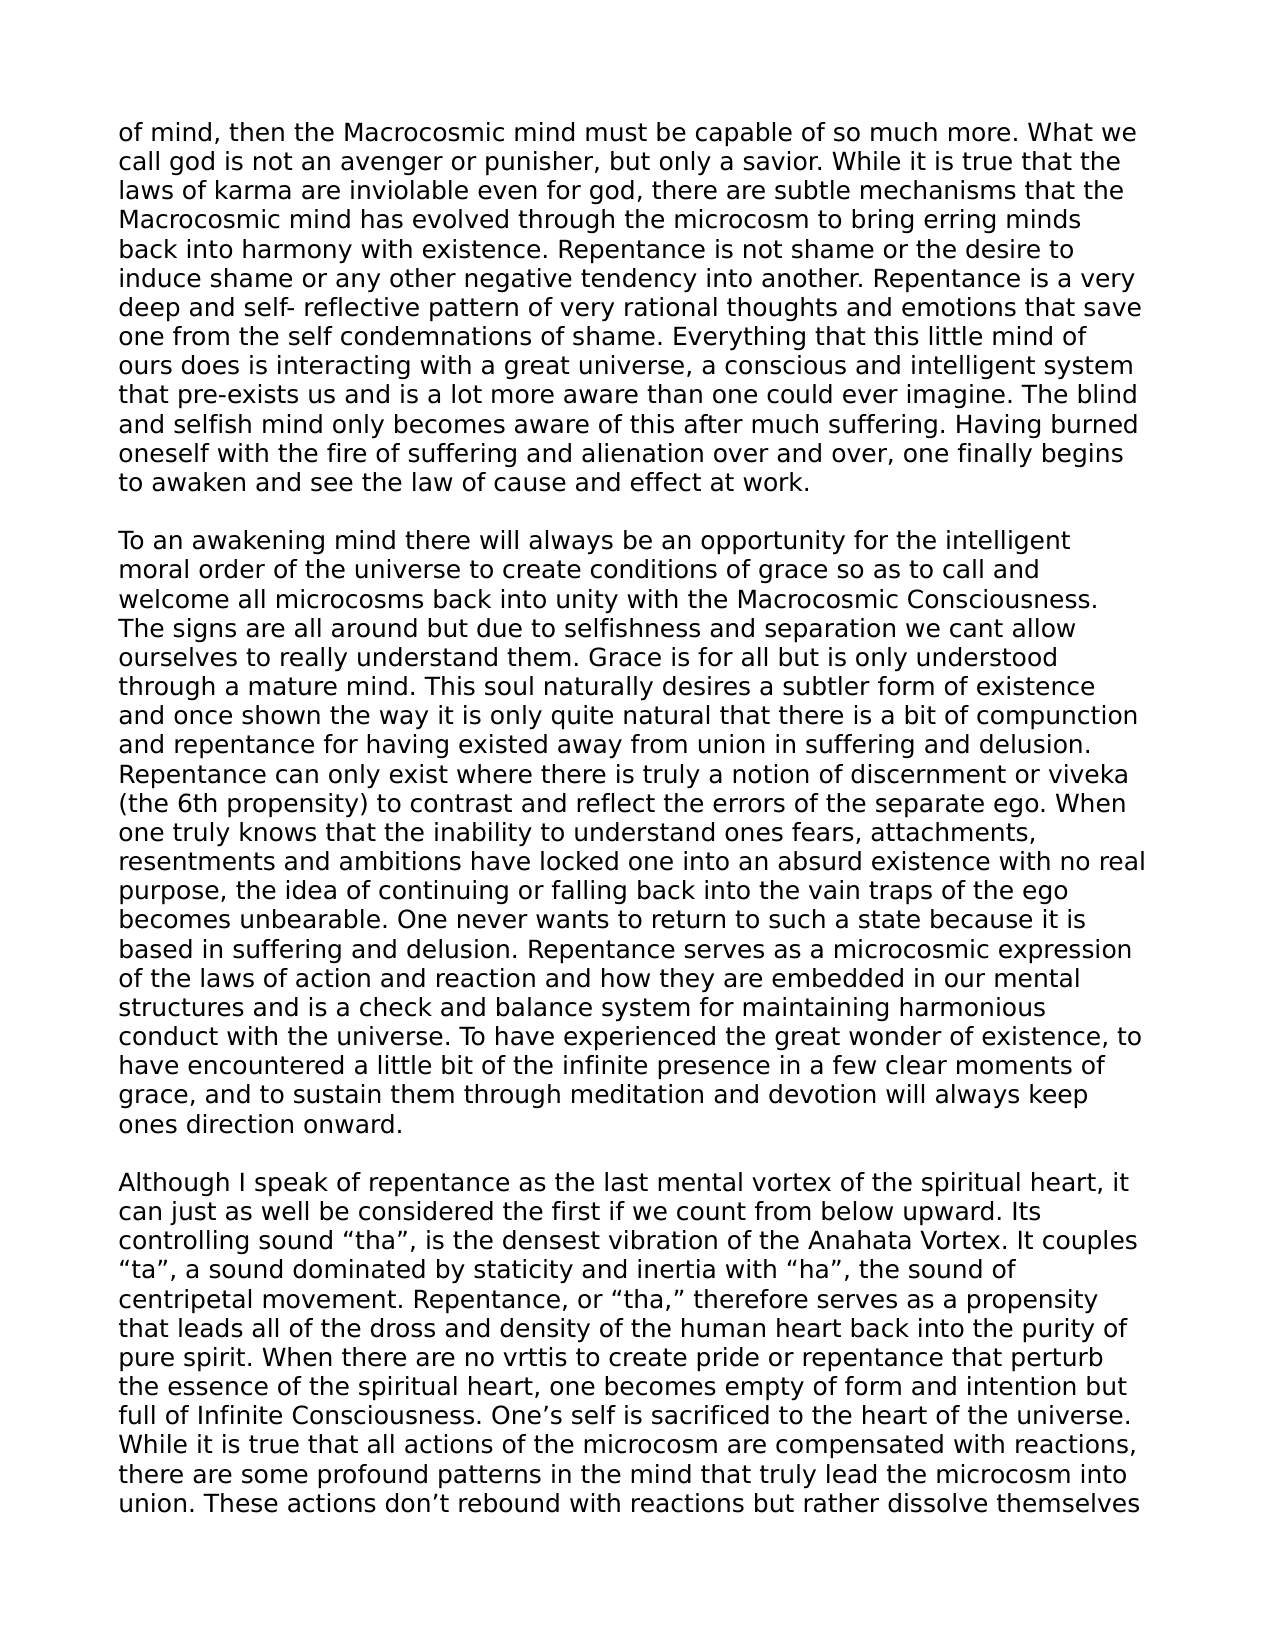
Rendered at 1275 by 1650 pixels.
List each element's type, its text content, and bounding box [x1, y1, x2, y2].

text deep and self- reflective pattern of very rational thoughts and emotions that save [118, 293, 1157, 322]
text of the laws of action and reaction and how they are embedded in our mental [118, 964, 1157, 993]
text The signs are all around but due to selfishness and separation we cant allow [118, 614, 1157, 643]
text laws of karma are inviolable even for god, there are subtle mechanisms that the [118, 176, 1157, 206]
text grace, and to sustain them through meditation and devotion will always keep [118, 1081, 1157, 1110]
text of mind, then the Macrocosmic mind must be capable of so much more. What we [118, 118, 1157, 147]
text induce shame or any other negative tendency into another. Repentance is a very [118, 264, 1157, 293]
text Although I speak of repentance as the last mental vortex of the spiritual heart, it [118, 1168, 1157, 1197]
text full of Infinite Consciousness. One’s self is sacrificed to the heart of the universe. [118, 1401, 1157, 1431]
text that pre-exists us and is a lot more aware than one could ever imagine. The blind [118, 381, 1157, 410]
text ourselves to really understand them. Grace is for all but is only understood [118, 643, 1157, 672]
text pure spirit. When there are no vrttis to create pride or repentance that perturb [118, 1343, 1157, 1372]
text Macrocosmic mind has evolved through the microcosm to bring erring minds [118, 206, 1157, 235]
text welcome all microcosms back into unity with the Macrocosmic Consciousness. [118, 585, 1157, 614]
text and once shown the way it is only quite natural that there is a bit of compunction [118, 701, 1157, 731]
text moral order of the universe to create conditions of grace so as to call and [118, 556, 1157, 585]
text the essence of the spiritual heart, one becomes empty of form and intention but [118, 1372, 1157, 1401]
text have encountered a little bit of the infinite presence in a few clear moments of [118, 1051, 1157, 1081]
text that leads all of the dross and density of the human heart back into the purity of [118, 1314, 1157, 1343]
text controlling sound “tha”, is the densest vibration of the Anahata Vortex. It couples [118, 1226, 1157, 1256]
text Repentance can only exist where there is truly a notion of discernment or viveka [118, 760, 1157, 789]
text “ta”, a sound dominated by staticity and inertia with “ha”, the sound of [118, 1256, 1157, 1285]
text (the 6th propensity) to contrast and reflect the errors of the separate ego. When [118, 789, 1157, 818]
text and selfish mind only becomes aware of this after much suffering. Having burned [118, 410, 1157, 439]
text one from the self condemnations of shame. Everything that this little mind of [118, 322, 1157, 351]
text oneself with the fire of suffering and alienation over and over, one finally begins [118, 439, 1157, 468]
text centripetal movement. Repentance, or “tha,” therefore serves as a propensity [118, 1285, 1157, 1314]
text through a mature mind. This soul naturally desires a subtler form of existence [118, 672, 1157, 701]
text purpose, the idea of continuing or falling back into the vain traps of the ego [118, 876, 1157, 906]
text ours does is interacting with a great universe, a conscious and intelligent system [118, 351, 1157, 381]
text can just as well be considered the first if we count from below upward. Its [118, 1197, 1157, 1226]
text to awaken and see the law of cause and effect at work. [118, 468, 1157, 497]
text While it is true that all actions of the microcosm are compensated with reactions, [118, 1431, 1157, 1460]
text union. These actions don’t rebound with reactions but rather dissolve themselves [118, 1489, 1157, 1518]
text structures and is a check and balance system for maintaining harmonious [118, 993, 1157, 1022]
text ones direction onward. [118, 1110, 1157, 1139]
text becomes unbearable. One never wants to return to such a state because it is [118, 906, 1157, 935]
text and repentance for having existed away from union in suffering and delusion. [118, 731, 1157, 760]
text conduct with the universe. To have experienced the great wonder of existence, to [118, 1022, 1157, 1051]
text there are some profound patterns in the mind that truly lead the microcosm into [118, 1460, 1157, 1489]
text resentments and ambitions have locked one into an absurd existence with no real [118, 847, 1157, 876]
text one truly knows that the inability to understand ones fears, attachments, [118, 818, 1157, 847]
text based in suffering and delusion. Repentance serves as a microcosmic expression [118, 935, 1157, 964]
text call god is not an avenger or punisher, but only a savior. While it is true that the [118, 147, 1157, 176]
text back into harmony with existence. Repentance is not shame or the desire to [118, 235, 1157, 264]
text To an awakening mind there will always be an opportunity for the intelligent [118, 526, 1157, 556]
